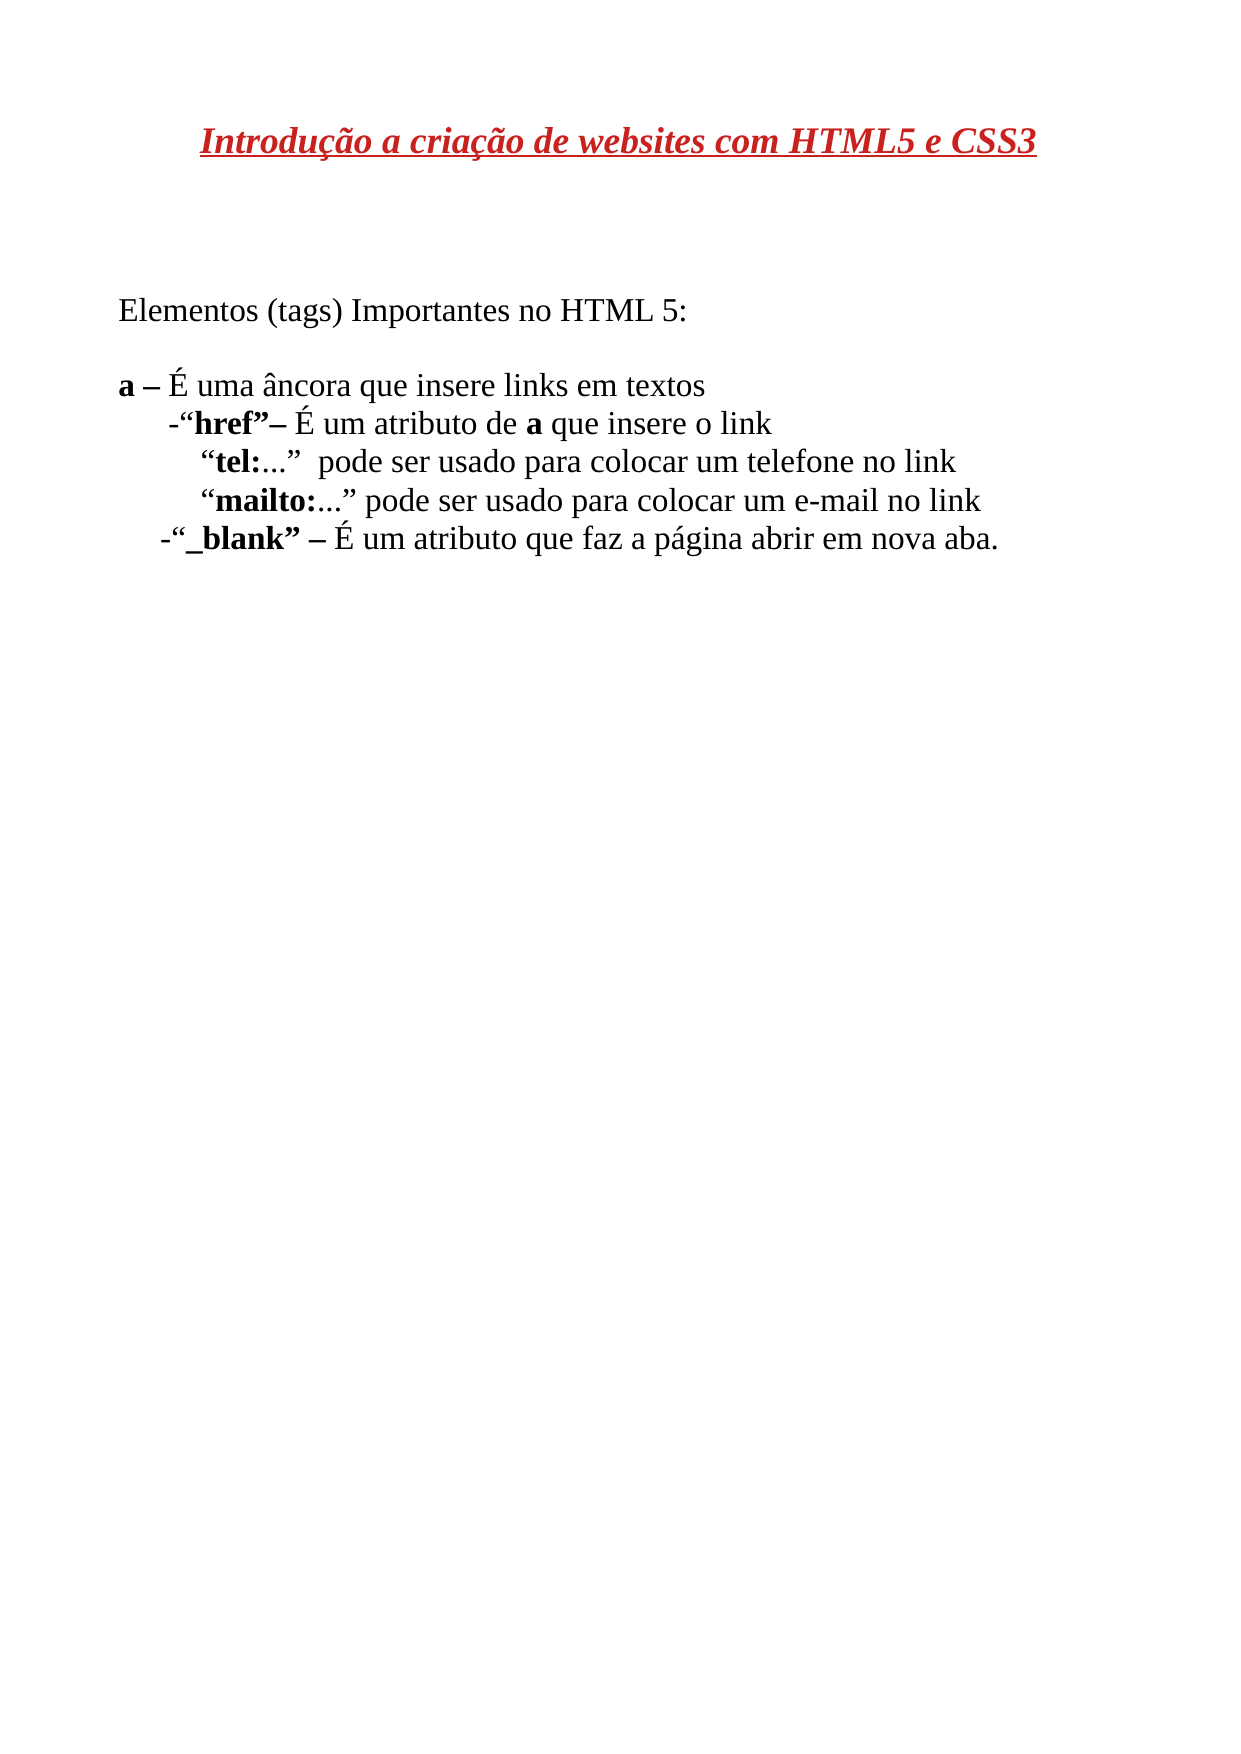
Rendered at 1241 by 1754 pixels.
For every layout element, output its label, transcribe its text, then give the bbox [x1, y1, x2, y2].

text Introdução a criação de websites com HTML5 e CSS3 [118, 118, 1122, 161]
text a – É uma âncora que insere links em textos [118, 365, 1122, 403]
text “mailto:...” pode ser usado para colocar um e-mail no link [118, 480, 1122, 518]
text “tel:...” pode ser usado para colocar um telefone no link [118, 442, 1122, 480]
text Elementos (tags) Importantes no HTML 5: [118, 291, 1122, 329]
text -“href”– É um atributo de a que insere o link [118, 403, 1122, 442]
text -“_blank” – É um atributo que faz a página abrir em nova aba. [118, 518, 1122, 557]
